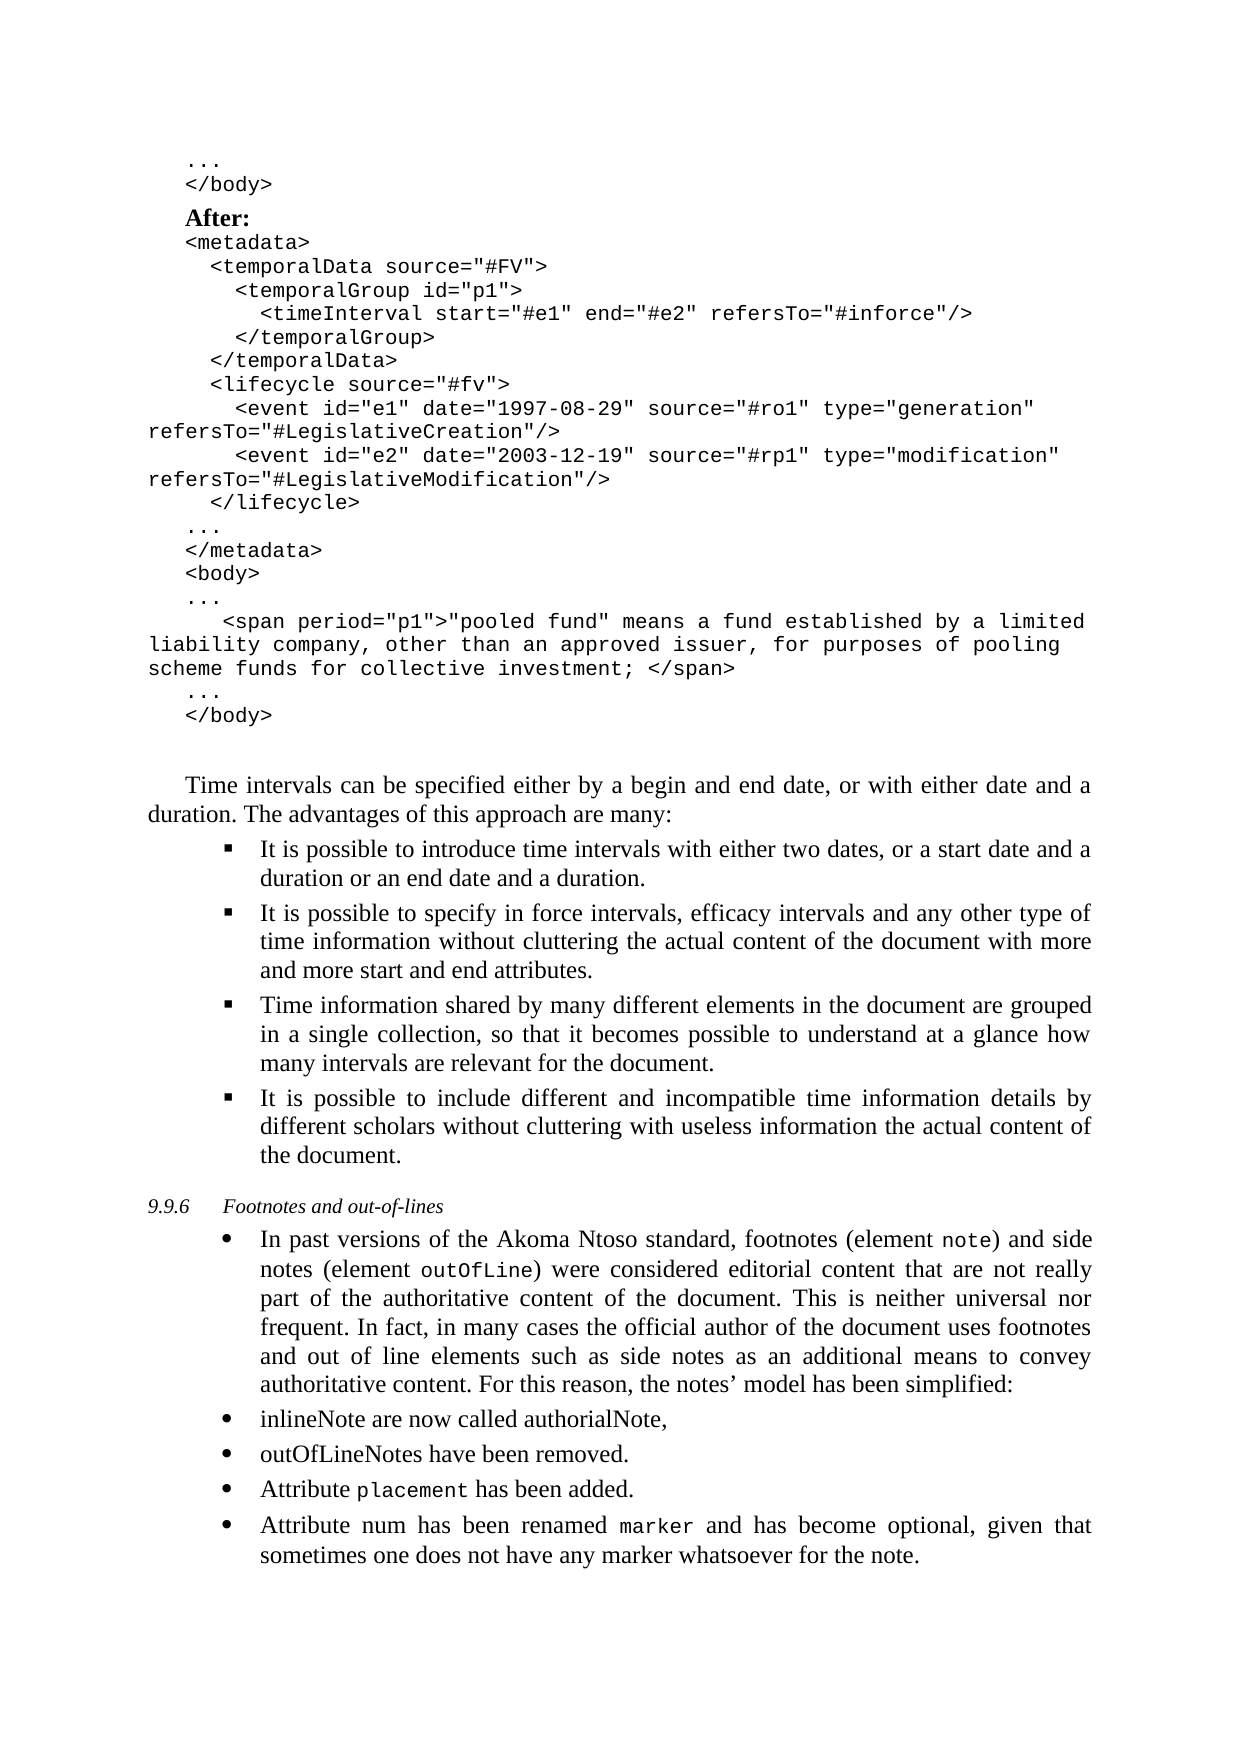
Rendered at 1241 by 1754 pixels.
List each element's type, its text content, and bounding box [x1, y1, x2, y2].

list It is possible to include different and incompatible time information details by different scholars without cluttering with useless information the actual content of the document. [222, 1083, 1092, 1169]
list inlineNote are now called authorialNote, [222, 1404, 1092, 1433]
text ... [148, 682, 1092, 705]
text ... [148, 587, 1092, 611]
text </metadata> [148, 540, 1092, 563]
text </body> [148, 705, 1092, 729]
text <temporalData source="#FV"> [148, 256, 1092, 279]
text <event id="e2" date="2003-12-19" source="#rp1" type="modification" refersTo="#LegislativeModification"/> [148, 445, 1092, 492]
list It is possible to introduce time intervals with either two dates, or a start date and a duration or an end date and a duration. [222, 834, 1092, 891]
list In past versions of the Akoma Ntoso standard, footnotes (element note) and side notes (element outOfLine) were considered editorial content that are not really part of the authoritative content of the document. This is neither universal nor frequent. In fact, in many cases the official author of the document uses footnotes and out of line elements such as side notes as an additional means to convey authoritative content. For this reason, the notes’ model has been simplified: [222, 1224, 1092, 1398]
list Time information shared by many different elements in the document are grouped in a single collection, so that it becomes possible to understand at a glance how many intervals are relevant for the document. [222, 990, 1092, 1076]
text </temporalGroup> [148, 327, 1092, 351]
text <metadata> [148, 232, 1092, 256]
text </body> [148, 174, 1092, 197]
text <body> [148, 563, 1092, 587]
text <event id="e1" date="1997-08-29" source="#ro1" type="generation" refersTo="#LegislativeCreation"/> [148, 398, 1092, 445]
text <span period="p1">"pooled fund" means a fund established by a limited liability company, other than an approved issuer, for purposes of pooling scheme funds for collective investment; </span> [148, 611, 1092, 682]
subtitle Footnotes and out-of-lines [148, 1194, 1092, 1218]
text ... [148, 516, 1092, 540]
text ... [148, 150, 1092, 174]
list Attribute placement has been added. [222, 1474, 1092, 1504]
text </lifecycle> [148, 492, 1092, 516]
text Time intervals can be specified either by a begin and end date, or with either date and a duration. The advantages of this approach are many: [148, 770, 1092, 828]
text <timeInterval start="#e1" end="#e2" refersTo="#inforce"/> [148, 303, 1092, 327]
text After: [148, 203, 1092, 232]
text </temporalData> [148, 351, 1092, 374]
text <temporalGroup id="p1"> [148, 279, 1092, 303]
list outOfLineNotes have been removed. [222, 1439, 1092, 1468]
text <lifecycle source="#fv"> [148, 374, 1092, 398]
list It is possible to specify in force intervals, efficacy intervals and any other type of time information without cluttering the actual content of the document with more and more start and end attributes. [222, 898, 1092, 984]
list Attribute num has been renamed marker and has become optional, given that sometimes one does not have any marker whatsoever for the note. [222, 1510, 1092, 1569]
